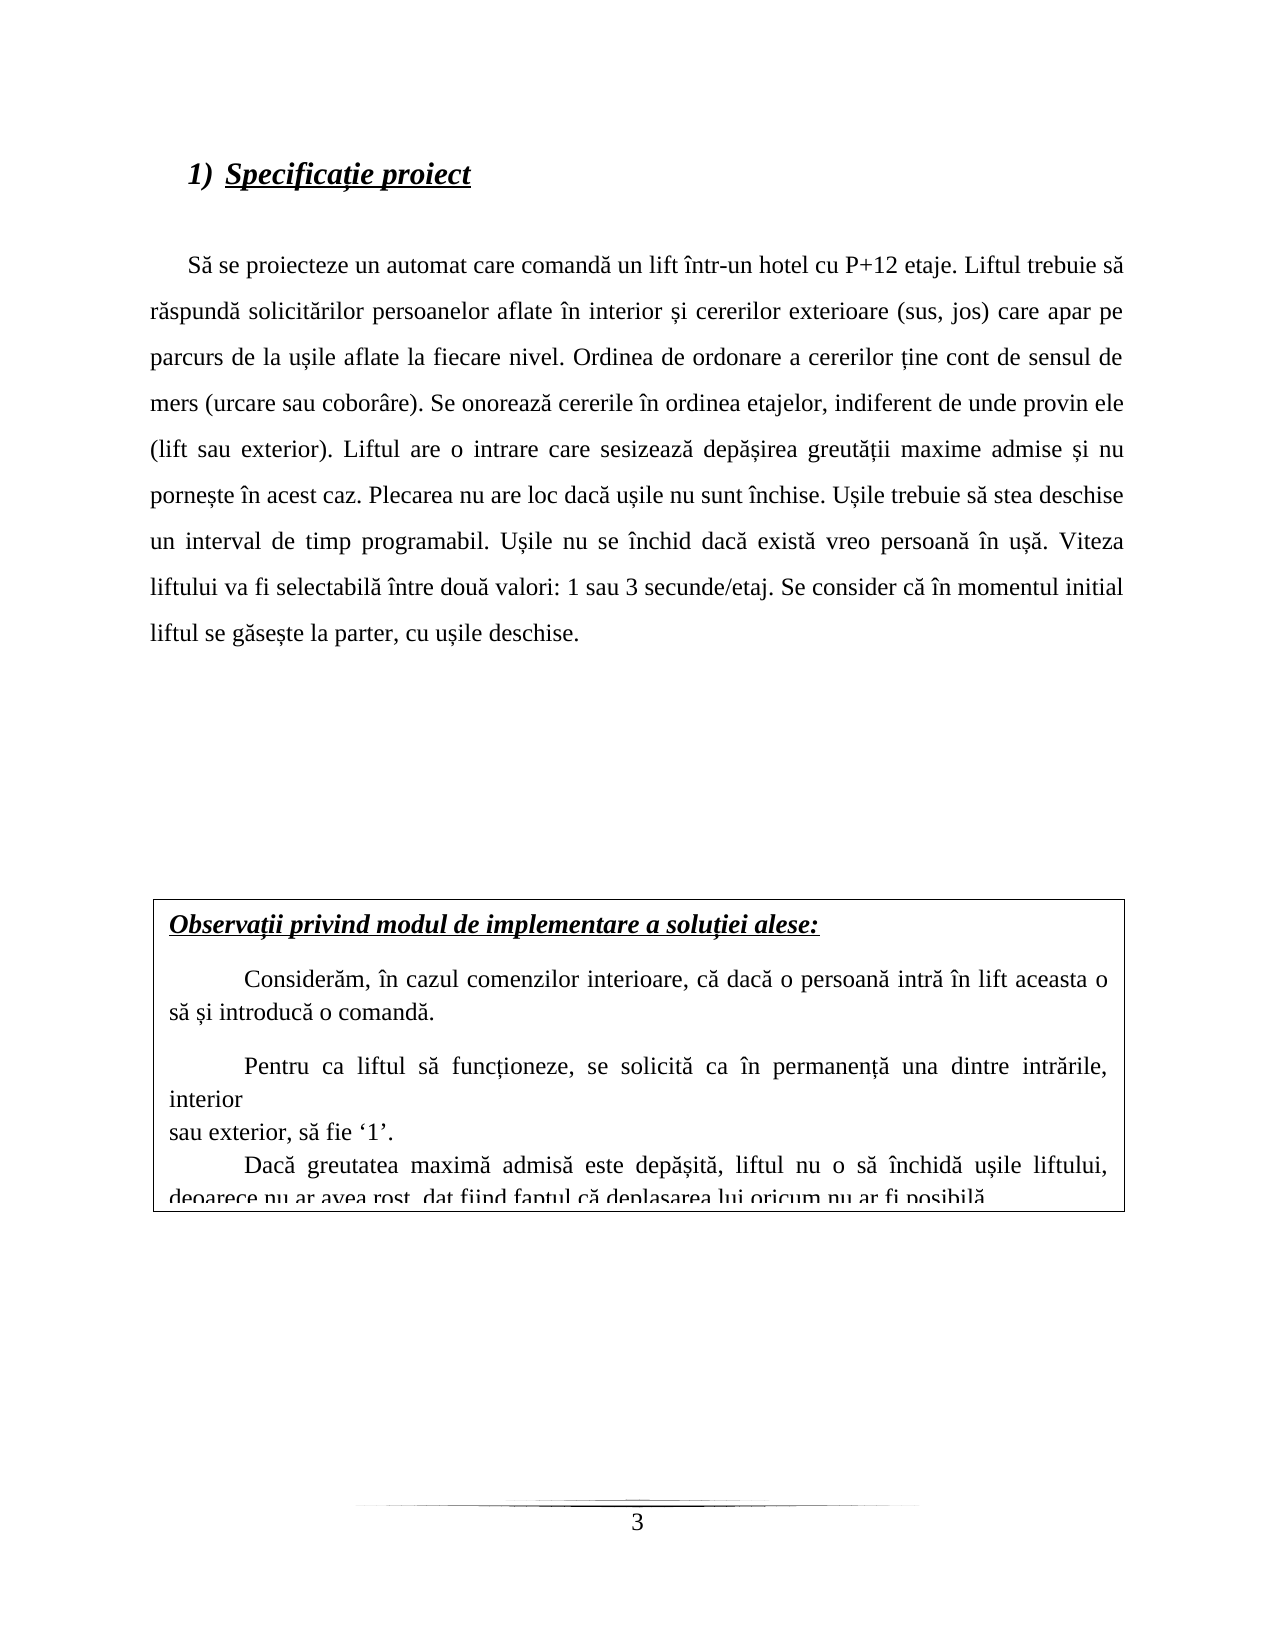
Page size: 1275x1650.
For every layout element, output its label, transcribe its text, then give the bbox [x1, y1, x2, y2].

text Să se proiecteze un automat care comandă un lift într-un hotel cu P+12 etaje. Liftul trebuie să răspundă solicitărilor persoanelor aflate în interior și cererilor exterioare (sus, jos) care apar pe parcurs de la ușile aflate la fiecare nivel. Ordinea de ordonare a cererilor ține cont de sensul de mers (urcare sau coborâre). Se onorează cererile în ordinea etajelor, indiferent de unde provin ele (lift sau exterior). Liftul are o intrare care sesizează depășirea greutății maxime admise și nu pornește în acest caz. Plecarea nu are loc dacă ușile nu sunt închise. Ușile trebuie să stea deschise un interval de timp programabil. Ușile nu se închid dacă există vreo persoană în ușă. Viteza liftului va fi selectabilă între două valori: 1 sau 3 secunde/etaj. Se consider că în momentul initial liftul se găsește la parter, cu ușile deschise. [150, 250, 1125, 647]
text sau exterior, să fie ‘1’. [169, 1117, 1109, 1146]
text Considerăm, în cazul comenzilor interioare, că dacă o persoană intră în lift aceasta o să și introducă o comandă. [169, 964, 1109, 1026]
text Pentru ca liftul să funcționeze, se solicită ca în permanență una dintre intrările, interior [169, 1051, 1109, 1113]
text Observații privind modul de implementare a soluției alese: [169, 908, 1109, 939]
subtitle Specificație proiect [187, 155, 1125, 191]
text Dacă greutatea maximă admisă este depășită, liftul nu o să închidă ușile liftului, deoarece nu ar avea rost, dat fiind faptul că deplasarea lui oricum nu ar fi posibilă. [169, 1150, 1109, 1203]
